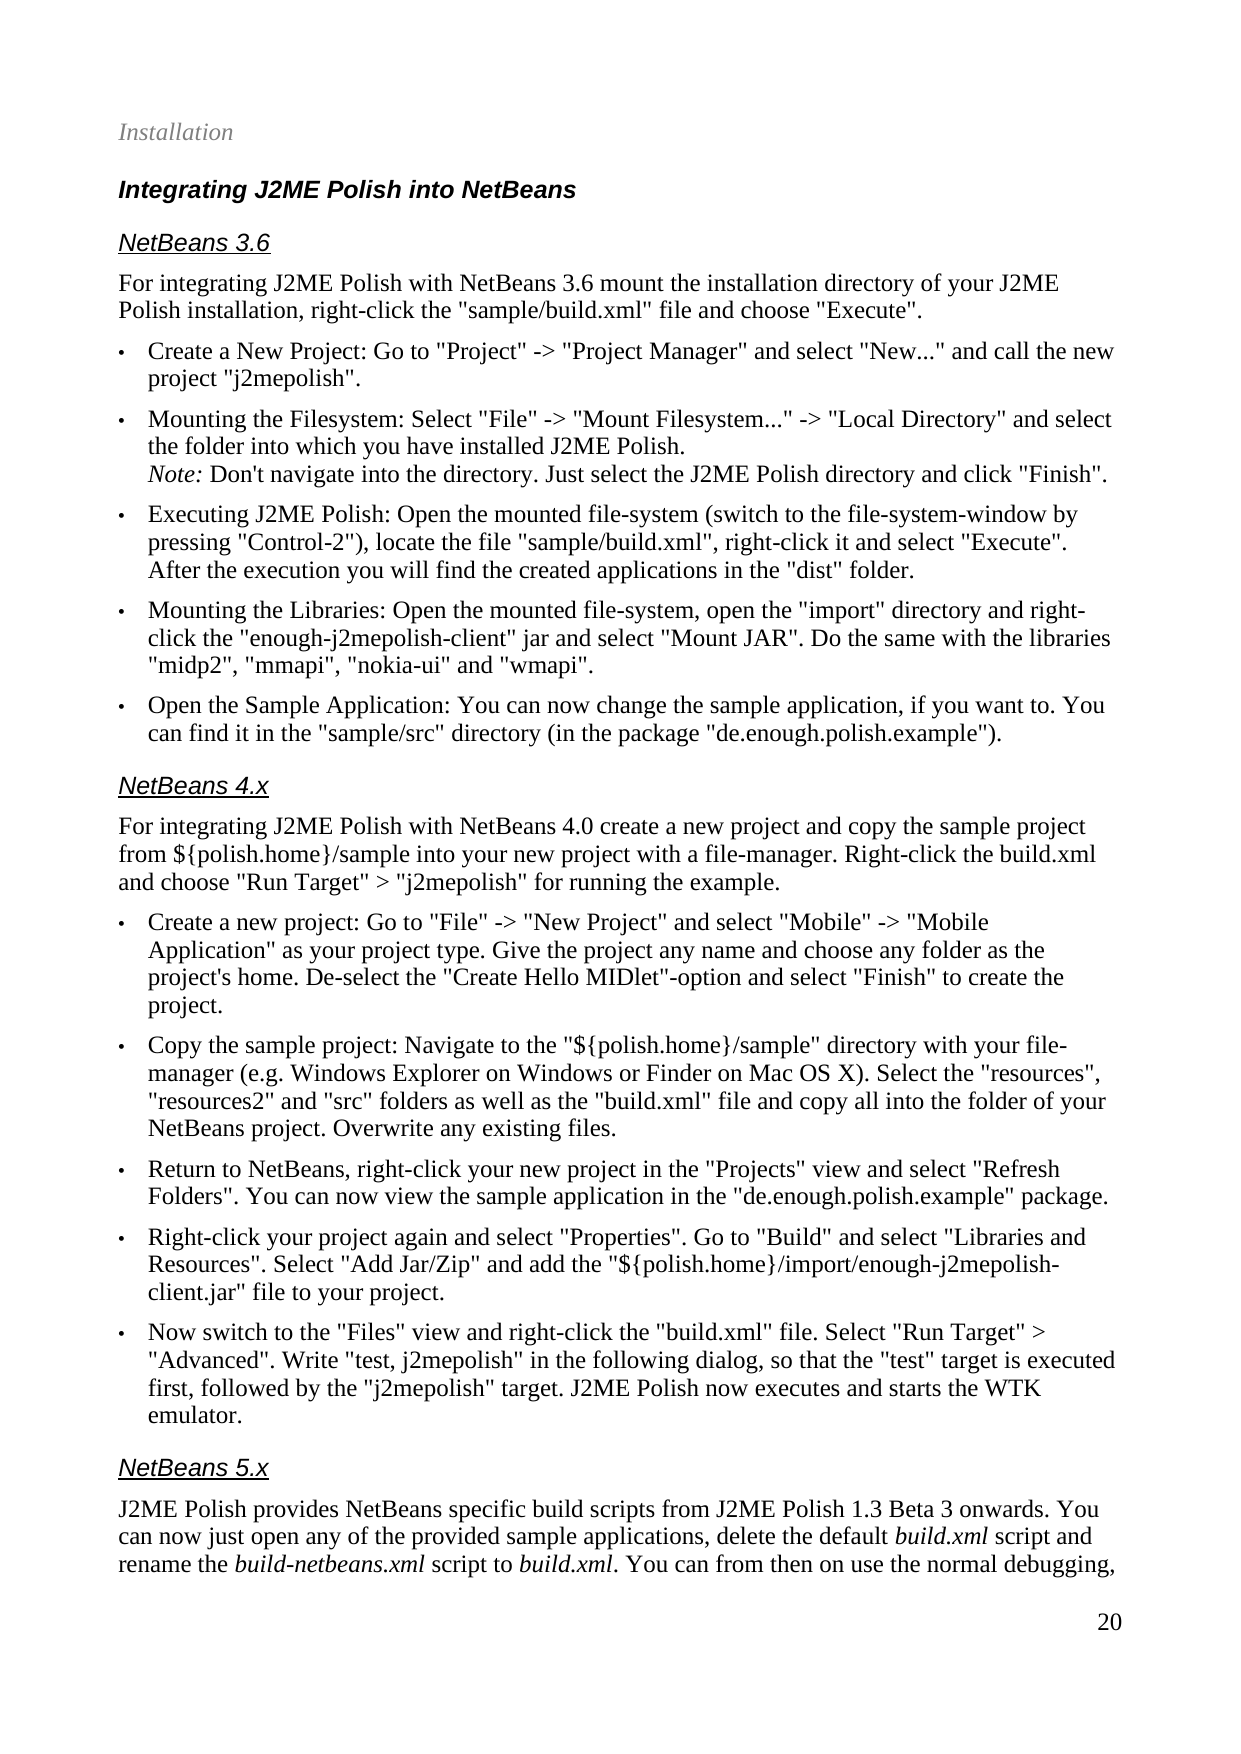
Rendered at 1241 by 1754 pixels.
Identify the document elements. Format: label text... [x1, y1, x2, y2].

list Copy the sample project: Navigate to the "${polish.home}/sample" directory with your file-manager (e.g. Windows Explorer on Windows or Finder on Mac OS X). Select the "resources", "resources2" and "src" folders as well as the "build.xml" file and copy all into the folder of your NetBeans project. Overwrite any existing files. [118, 1031, 1122, 1142]
text J2ME Polish provides NetBeans specific build scripts from J2ME Polish 1.3 Beta 3 onwards. You can now just open any of the provided sample applications, delete the default build.xml script and rename the build-netbeans.xml script to build.xml. You can from then on use the normal debugging, [118, 1495, 1122, 1578]
subtitle NetBeans 3.6 [118, 228, 1122, 256]
subtitle NetBeans 4.x [118, 772, 1122, 800]
subtitle Integrating J2ME Polish into NetBeans [118, 175, 1122, 203]
text For integrating J2ME Polish with NetBeans 4.0 create a new project and copy the sample project from ${polish.home}/sample into your new project with a file-manager. Right-click the build.xml and choose "Run Target" > "j2mepolish" for running the example. [118, 812, 1122, 896]
text For integrating J2ME Polish with NetBeans 3.6 mount the installation directory of your J2ME Polish installation, right-click the "sample/build.xml" file and choose "Execute". [118, 269, 1122, 324]
list Now switch to the "Files" view and right-click the "build.xml" file. Select "Run Target" > "Advanced". Write "test, j2mepolish" in the following dialog, so that the "test" target is executed first, followed by the "j2mepolish" target. J2ME Polish now executes and starts the WTK emulator. [118, 1318, 1122, 1429]
subtitle NetBeans 5.x [118, 1454, 1122, 1482]
list Create a new project: Go to "File" -> "New Project" and select "Mobile" -> "Mobile Application" as your project type. Give the project any name and choose any folder as the project's home. De-select the "Create Hello MIDlet"-option and select "Finish" to create the project. [118, 908, 1122, 1019]
list Right-click your project again and select "Properties". Go to "Build" and select "Libraries and Resources". Select "Add Jar/Zip" and add the "${polish.home}/import/enough-j2mepolish-client.jar" file to your project. [118, 1223, 1122, 1306]
list Executing J2ME Polish: Open the mounted file-system (switch to the file-system-window by pressing "Control-2"), locate the file "sample/build.xml", right-click it and select "Execute". After the execution you will find the created applications in the "dist" folder. [118, 500, 1122, 583]
list Open the Sample Application: You can now change the sample application, if you want to. You can find it in the "sample/src" directory (in the package "de.enough.polish.example"). [118, 692, 1122, 747]
list Return to NetBeans, right-click your new project in the "Projects" view and select "Refresh Folders". You can now view the sample application in the "de.enough.polish.example" package. [118, 1155, 1122, 1210]
list Mounting the Libraries: Open the mounted file-system, open the "import" directory and right-click the "enough-j2mepolish-client" jar and select "Mount JAR". Do the same with the libraries "midp2", "mmapi", "nokia-ui" and "wmapi". [118, 596, 1122, 679]
list Create a New Project: Go to "Project" -> "Project Manager" and select "New..." and call the new project "j2mepolish". [118, 337, 1122, 392]
list Mounting the Filesystem: Select "File" -> "Mount Filesystem..." -> "Local Directory" and select the folder into which you have installed J2ME Polish. Note: Don't navigate into the directory. Just select the J2ME Polish directory and click "Finish". [118, 405, 1122, 488]
